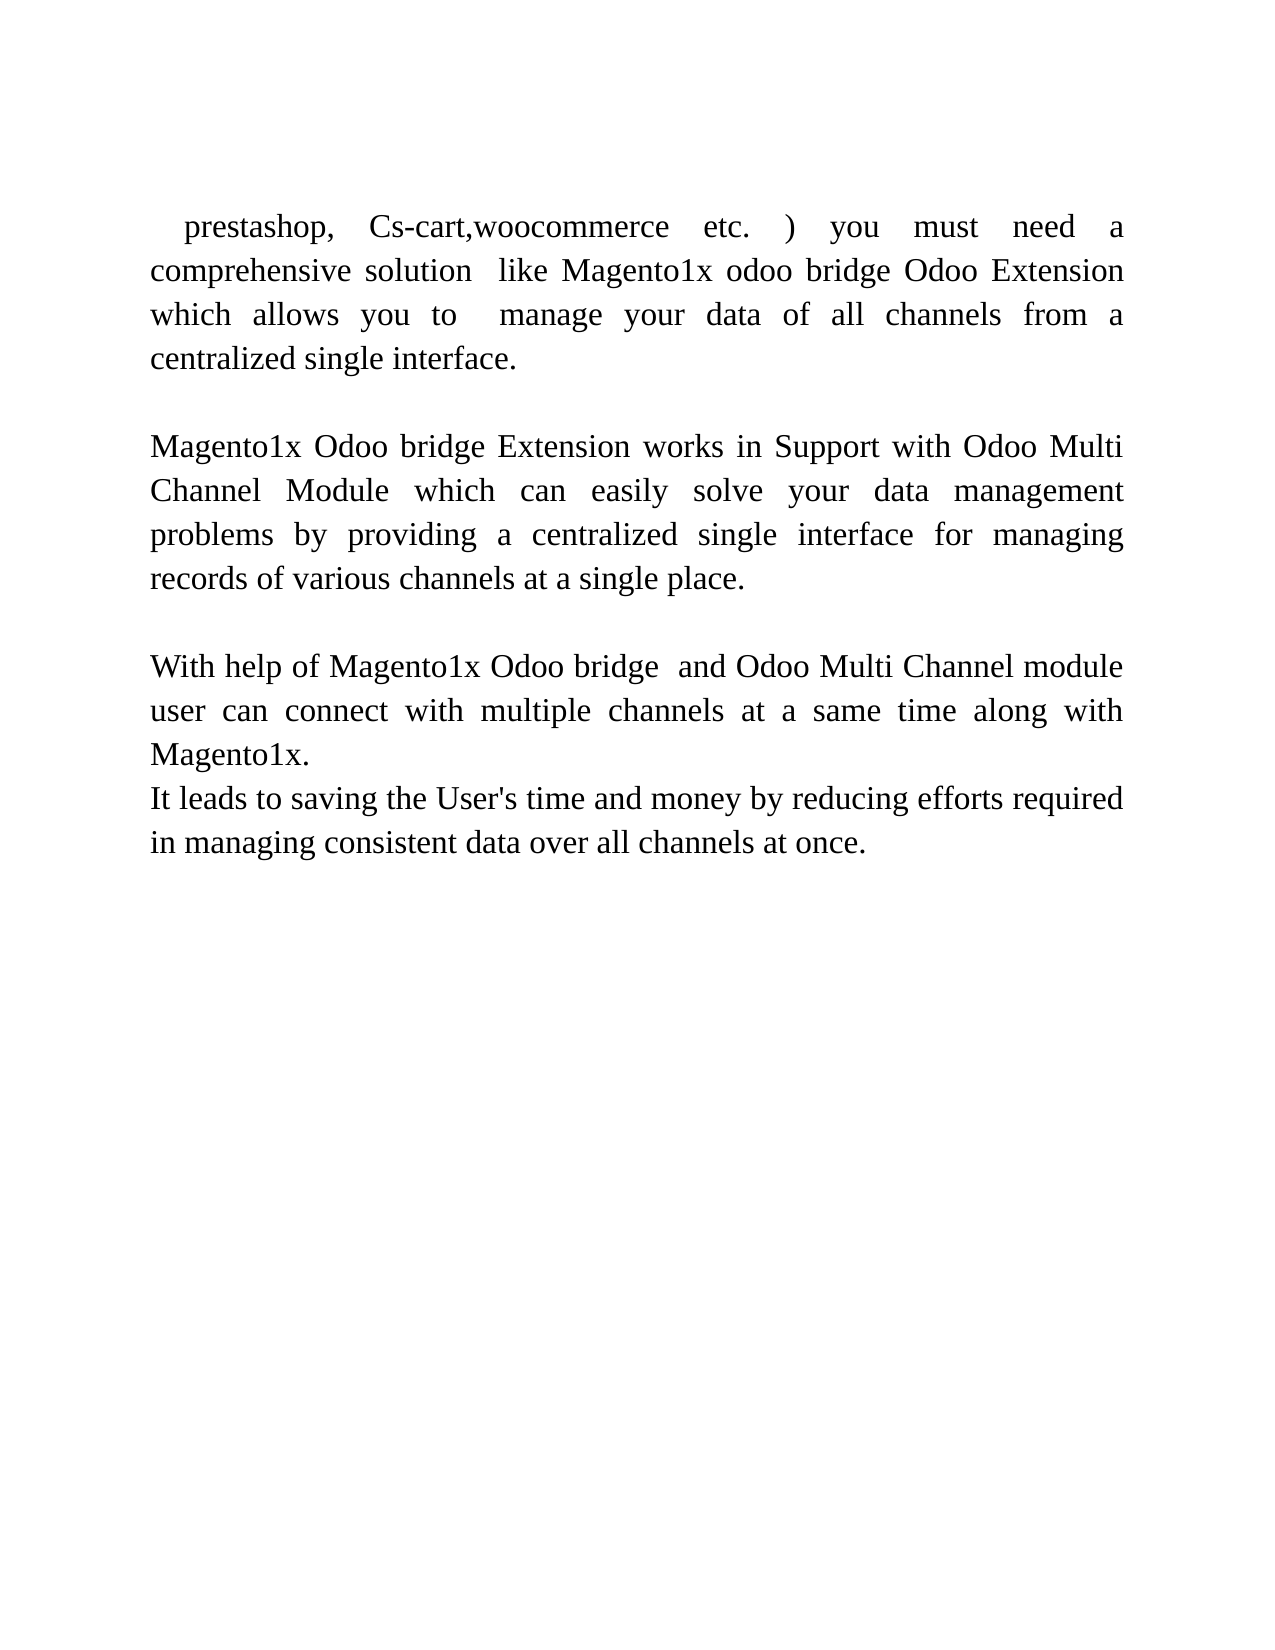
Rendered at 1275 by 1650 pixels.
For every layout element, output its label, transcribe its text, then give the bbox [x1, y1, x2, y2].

text prestashop, Cs-cart,woocommerce etc. ) you must need a comprehensive solution like Magento1x odoo bridge Odoo Extension which allows you to manage your data of all channels from a centralized single interface. [150, 206, 1125, 376]
text Magento1x Odoo bridge Extension works in Support with Odoo Multi Channel Module which can easily solve your data management problems by providing a centralized single interface for managing records of various channels at a single place. [150, 426, 1125, 597]
text With help of Magento1x Odoo bridge and Odoo Multi Channel module user can connect with multiple channels at a same time along with Magento1x. [150, 646, 1125, 773]
text It leads to saving the User's time and money by reducing efforts required in managing consistent data over all channels at once. [150, 779, 1125, 861]
